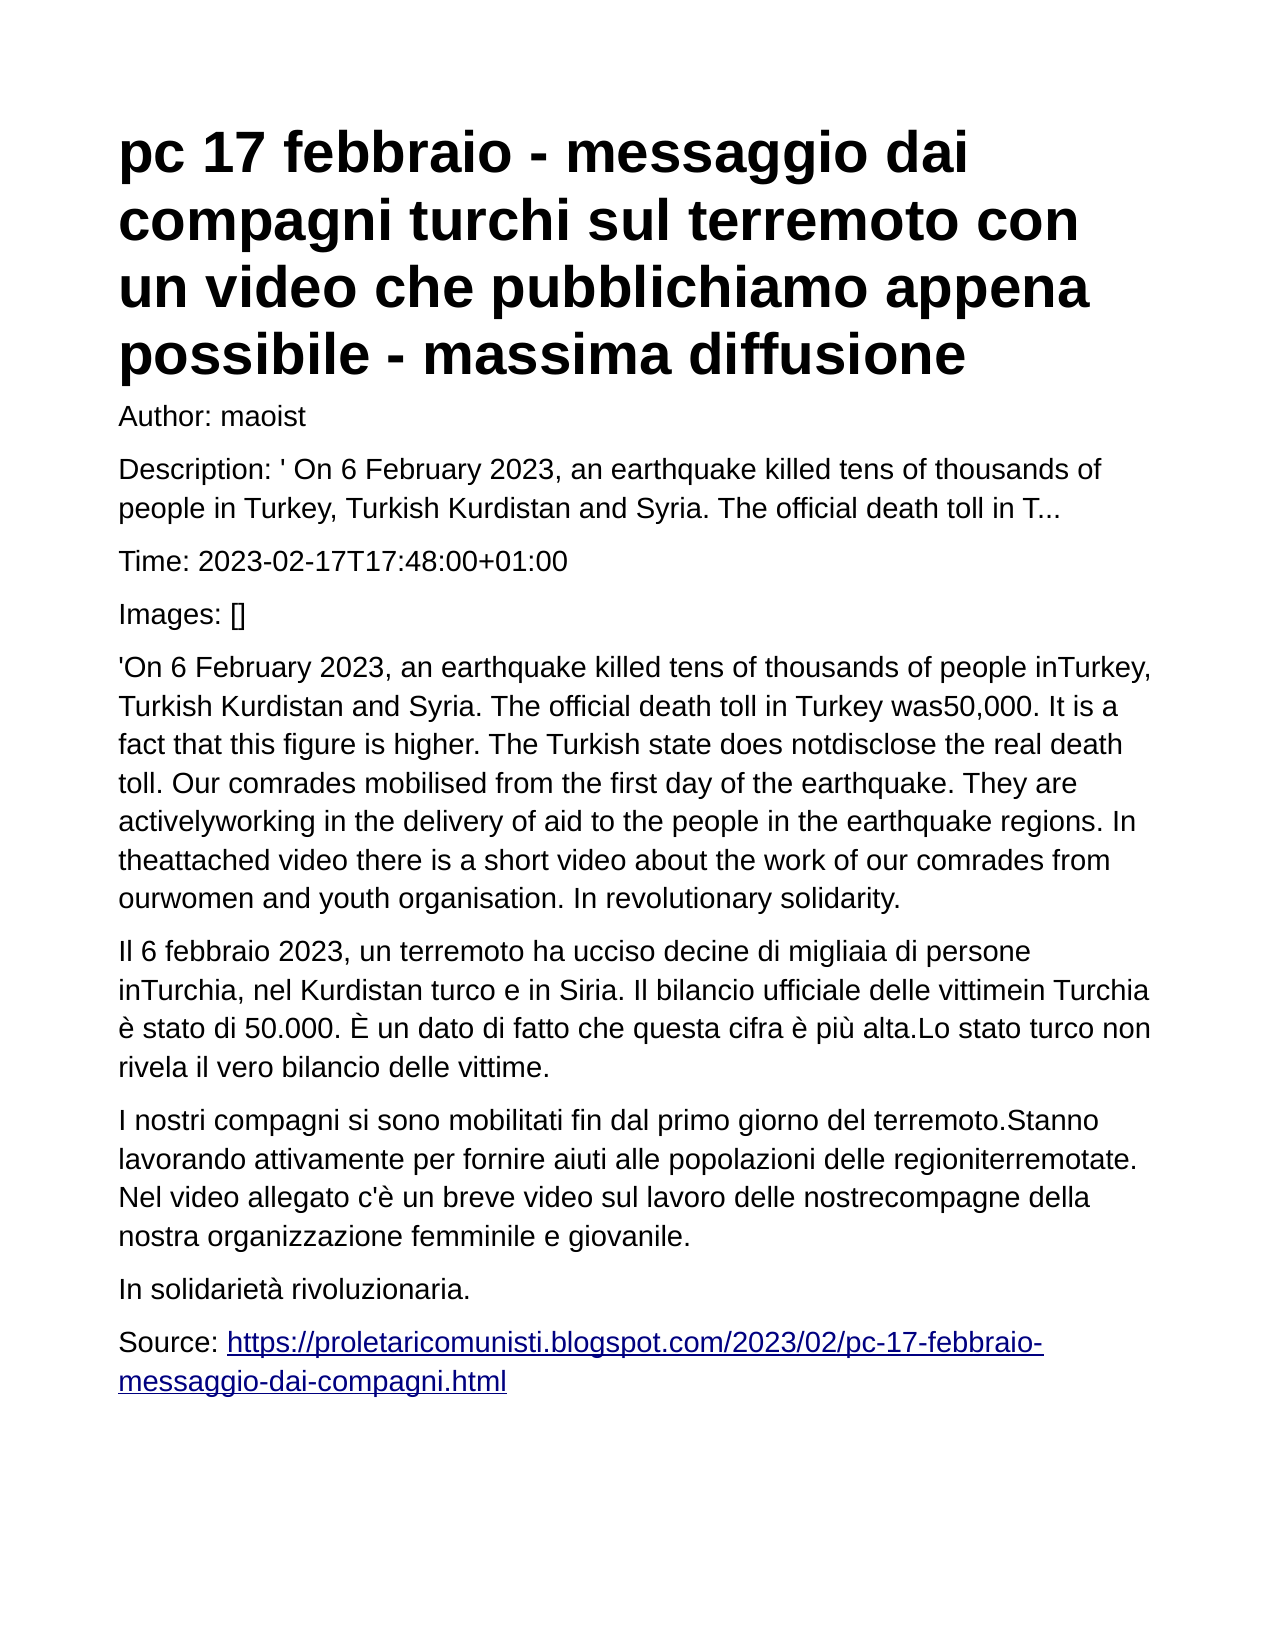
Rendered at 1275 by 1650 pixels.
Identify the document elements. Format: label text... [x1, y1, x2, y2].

text 'On 6 February 2023, an earthquake killed tens of thousands of people inTurkey, Turkish Kurdistan and Syria. The official death toll in Turkey was50,000. It is a fact that this figure is higher. The Turkish state does notdisclose the real death toll. Our comrades mobilised from the first day of the earthquake. They are activelyworking in the delivery of aid to the people in the earthquake regions. In theattached video there is a short video about the work of our comrades from ourwomen and youth organisation. In revolutionary solidarity. [118, 650, 1157, 915]
text In solidarietà rivoluzionaria. [118, 1272, 1157, 1305]
text I nostri compagni si sono mobilitati fin dal primo giorno del terremoto.Stanno lavorando attivamente per fornire aiuti alle popolazioni delle regioniterremotate. Nel video allegato c'è un breve video sul lavoro delle nostrecompagne della nostra organizzazione femminile e giovanile. [118, 1103, 1157, 1252]
text Author: maoist [118, 399, 1157, 432]
text Description: ' On 6 February 2023, an earthquake killed tens of thousands of people in Turkey, Turkish Kurdistan and Syria. The official death toll in T... [118, 452, 1157, 524]
subtitle pc 17 febbraio - messaggio dai compagni turchi sul terremoto con un video che pubblichiamo appena possibile - massima diffusione [118, 118, 1157, 386]
text Images: [] [118, 597, 1157, 630]
text Time: 2023-02-17T17:48:00+01:00 [118, 544, 1157, 577]
text Source: https://proletaricomunisti.blogspot.com/2023/02/pc-17-febbraio-messaggio-dai-compagni.html [118, 1325, 1157, 1397]
text Il 6 febbraio 2023, un terremoto ha ucciso decine di migliaia di persone inTurchia, nel Kurdistan turco e in Siria. Il bilancio ufficiale delle vittimein Turchia è stato di 50.000. È un dato di fatto che questa cifra è più alta.Lo stato turco non rivela il vero bilancio delle vittime. [118, 934, 1157, 1083]
